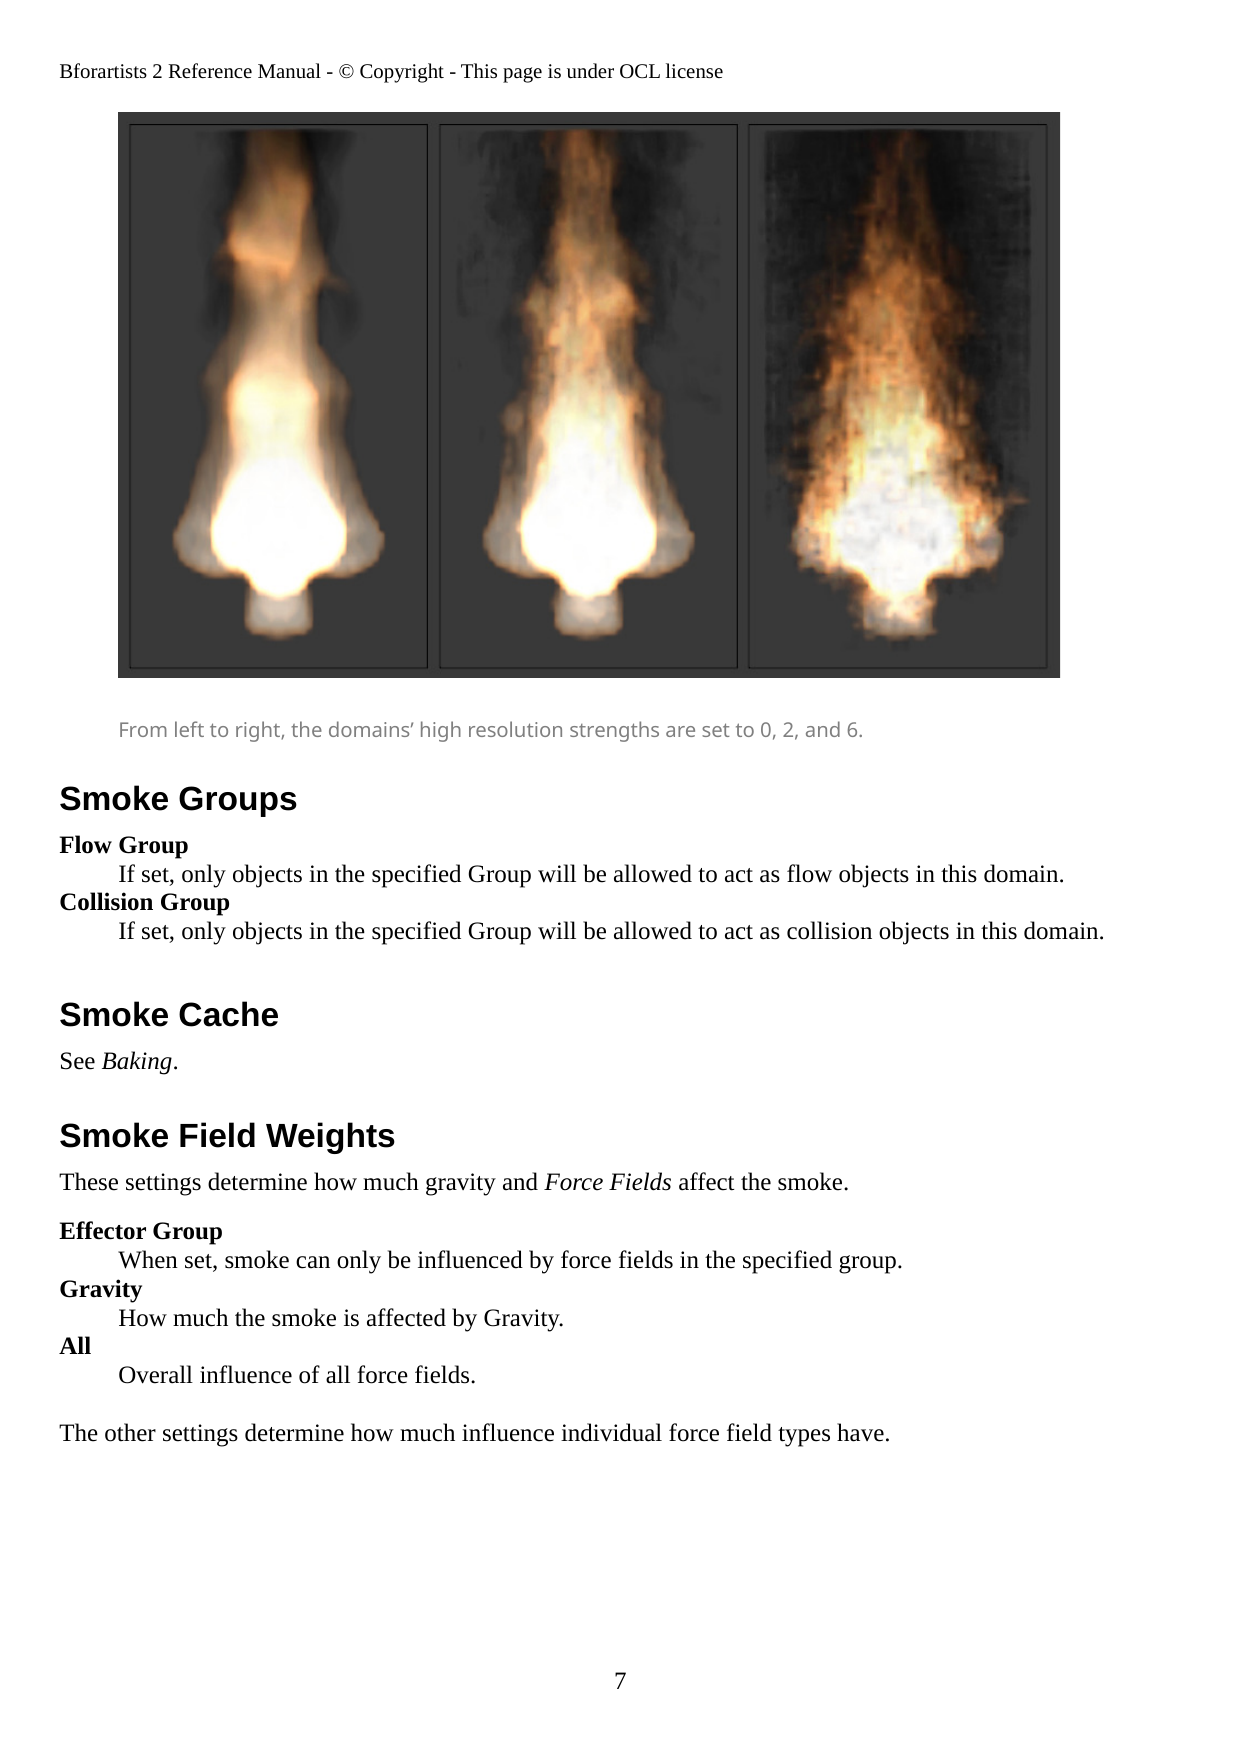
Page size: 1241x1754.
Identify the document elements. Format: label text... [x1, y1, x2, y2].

list If set, only objects in the specified Group will be allowed to act as collision objects in this domain. [118, 916, 1181, 945]
list If set, only objects in the specified Group will be allowed to act as flow objects in this domain. [118, 859, 1181, 887]
list Overall influence of all force fields. [118, 1360, 1181, 1389]
text The other settings determine how much influence individual force field types have. [59, 1418, 1181, 1447]
text See Baking. [59, 1046, 1181, 1075]
picture [118, 112, 1060, 678]
subtitle Smoke Groups [59, 779, 1181, 817]
text From left to right, the domains’ high resolution strengths are set to 0, 2, and 6. [118, 712, 1181, 743]
list When set, smoke can only be influenced by force fields in the specified group. [118, 1245, 1181, 1274]
subtitle Flow Group [59, 830, 1181, 859]
subtitle Smoke Field Weights [59, 1116, 1181, 1155]
subtitle Collision Group [59, 887, 1181, 916]
subtitle Effector Group [59, 1216, 1181, 1245]
list How much the smoke is affected by Gravity. [118, 1303, 1181, 1331]
text These settings determine how much gravity and Force Fields affect the smoke. [59, 1167, 1181, 1196]
subtitle Smoke Cache [59, 995, 1181, 1034]
subtitle Gravity [59, 1274, 1181, 1303]
subtitle All [59, 1331, 1181, 1360]
